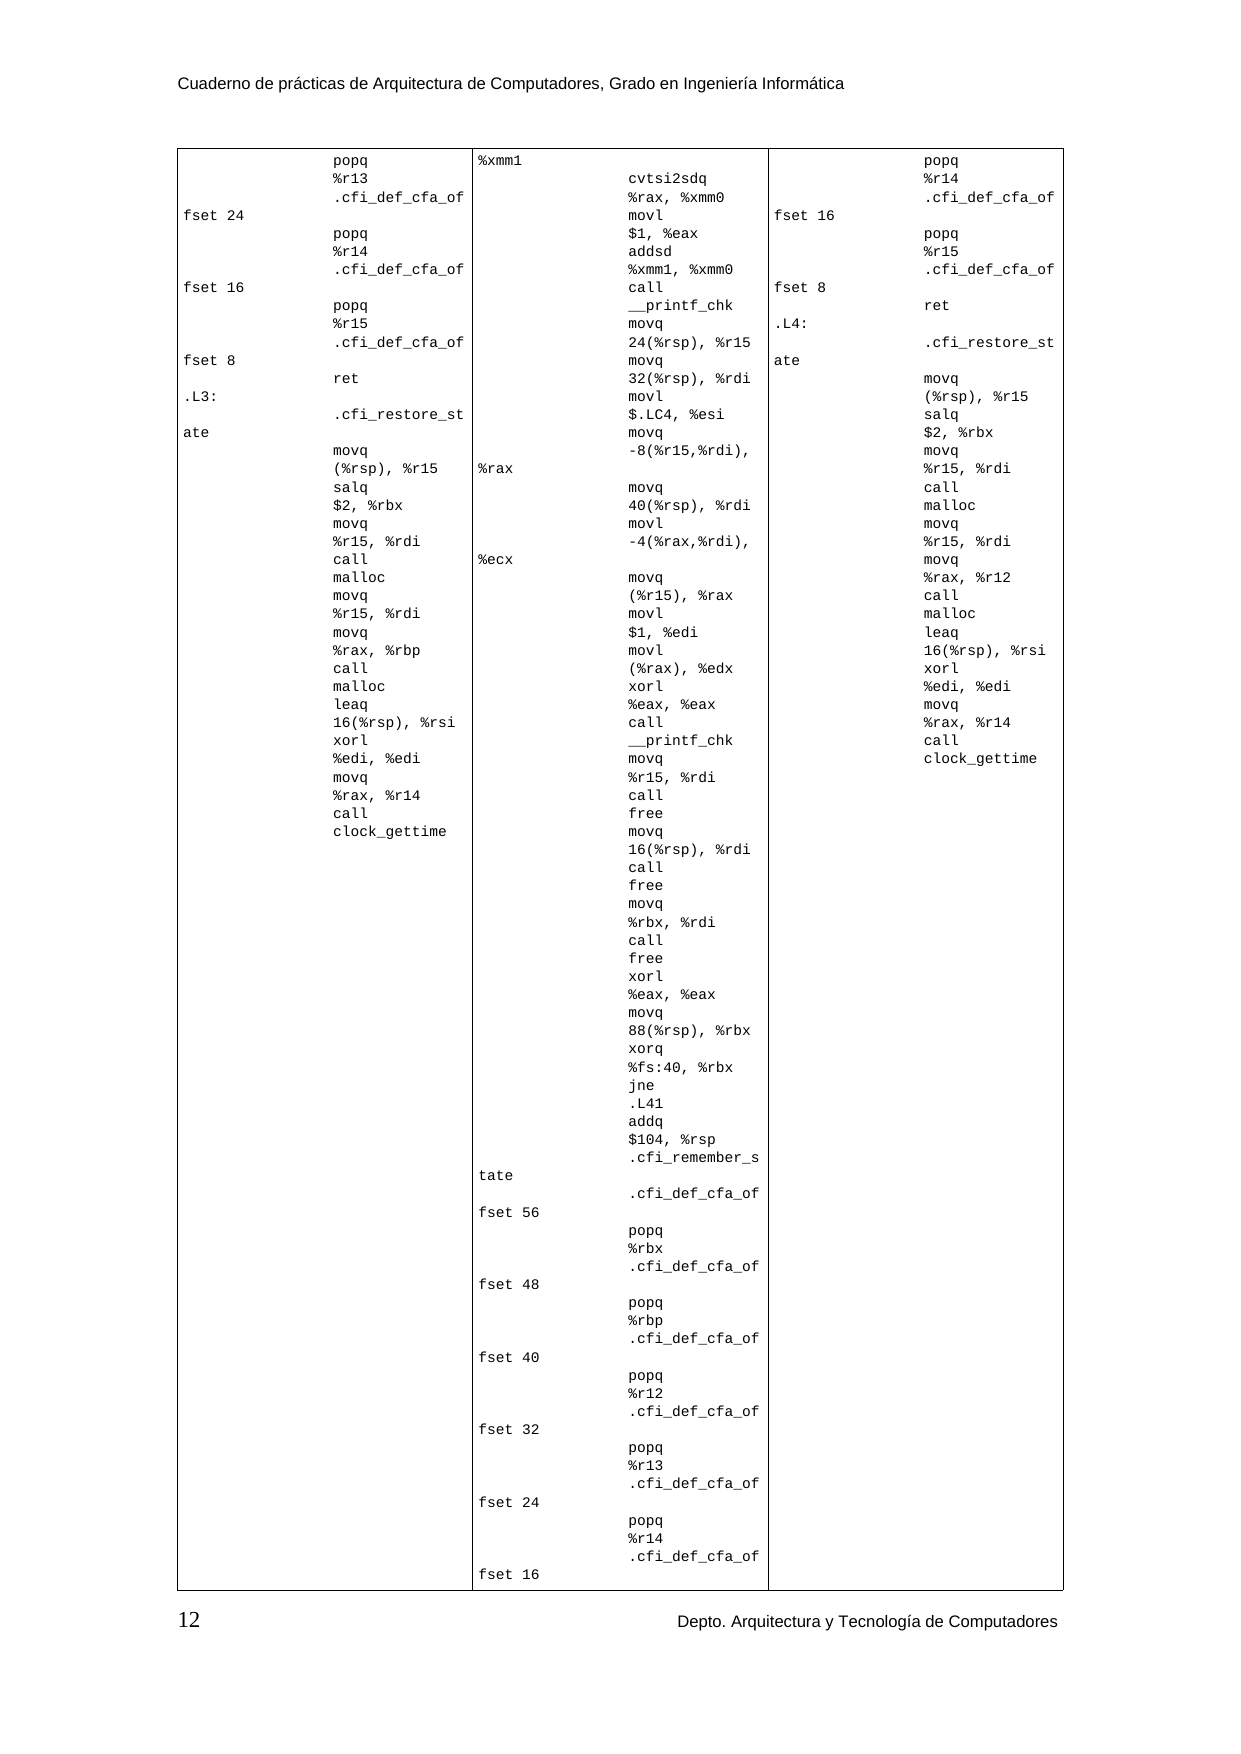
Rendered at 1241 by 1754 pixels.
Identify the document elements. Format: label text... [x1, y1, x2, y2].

table_cell %xmm1 cvtsi2sdq %rax, %xmm0 movl $1, %eax addsd %xmm1, %xmm0 call __printf_chk movq 24(%rsp), %r15 movq 32(%rsp), %rdi movl $.LC4, %esi movq -8(%r15,%rdi), %rax movq 40(%rsp), %rdi movl -4(%rax,%rdi), %ecx movq (%r15), %rax movl $1, %edi movl (%rax), %edx xorl %eax, %eax call __printf_chk movq %r15, %rdi call free movq 16(%rsp), %rdi call free movq %rbx, %rdi call free xorl %eax, %eax movq 88(%rsp), %rbx xorq %fs:40, %rbx jne .L41 addq $104, %rsp .cfi_remember_state .cfi_def_cfa_offset 56 popq %rbx .cfi_def_cfa_offset 48 popq %rbp .cfi_def_cfa_offset 40 popq %r12 .cfi_def_cfa_offset 32 popq %r13 .cfi_def_cfa_offset 24 popq %r14 .cfi_def_cfa_offset 16 [473, 149, 768, 1589]
table_cell popq %r13 .cfi_def_cfa_offset 24 popq %r14 .cfi_def_cfa_offset 16 popq %r15 .cfi_def_cfa_offset 8 ret .L3: .cfi_restore_state movq (%rsp), %r15 salq $2, %rbx movq %r15, %rdi call malloc movq %r15, %rdi movq %rax, %rbp call malloc leaq 16(%rsp), %rsi xorl %edi, %edi movq %rax, %r14 call clock_gettime [178, 149, 472, 1589]
table_cell popq %r14 .cfi_def_cfa_offset 16 popq %r15 .cfi_def_cfa_offset 8 ret .L4: .cfi_restore_state movq (%rsp), %r15 salq $2, %rbx movq %r15, %rdi call malloc movq %r15, %rdi movq %rax, %r12 call malloc leaq 16(%rsp), %rsi xorl %edi, %edi movq %rax, %r14 call clock_gettime [769, 149, 1063, 1589]
